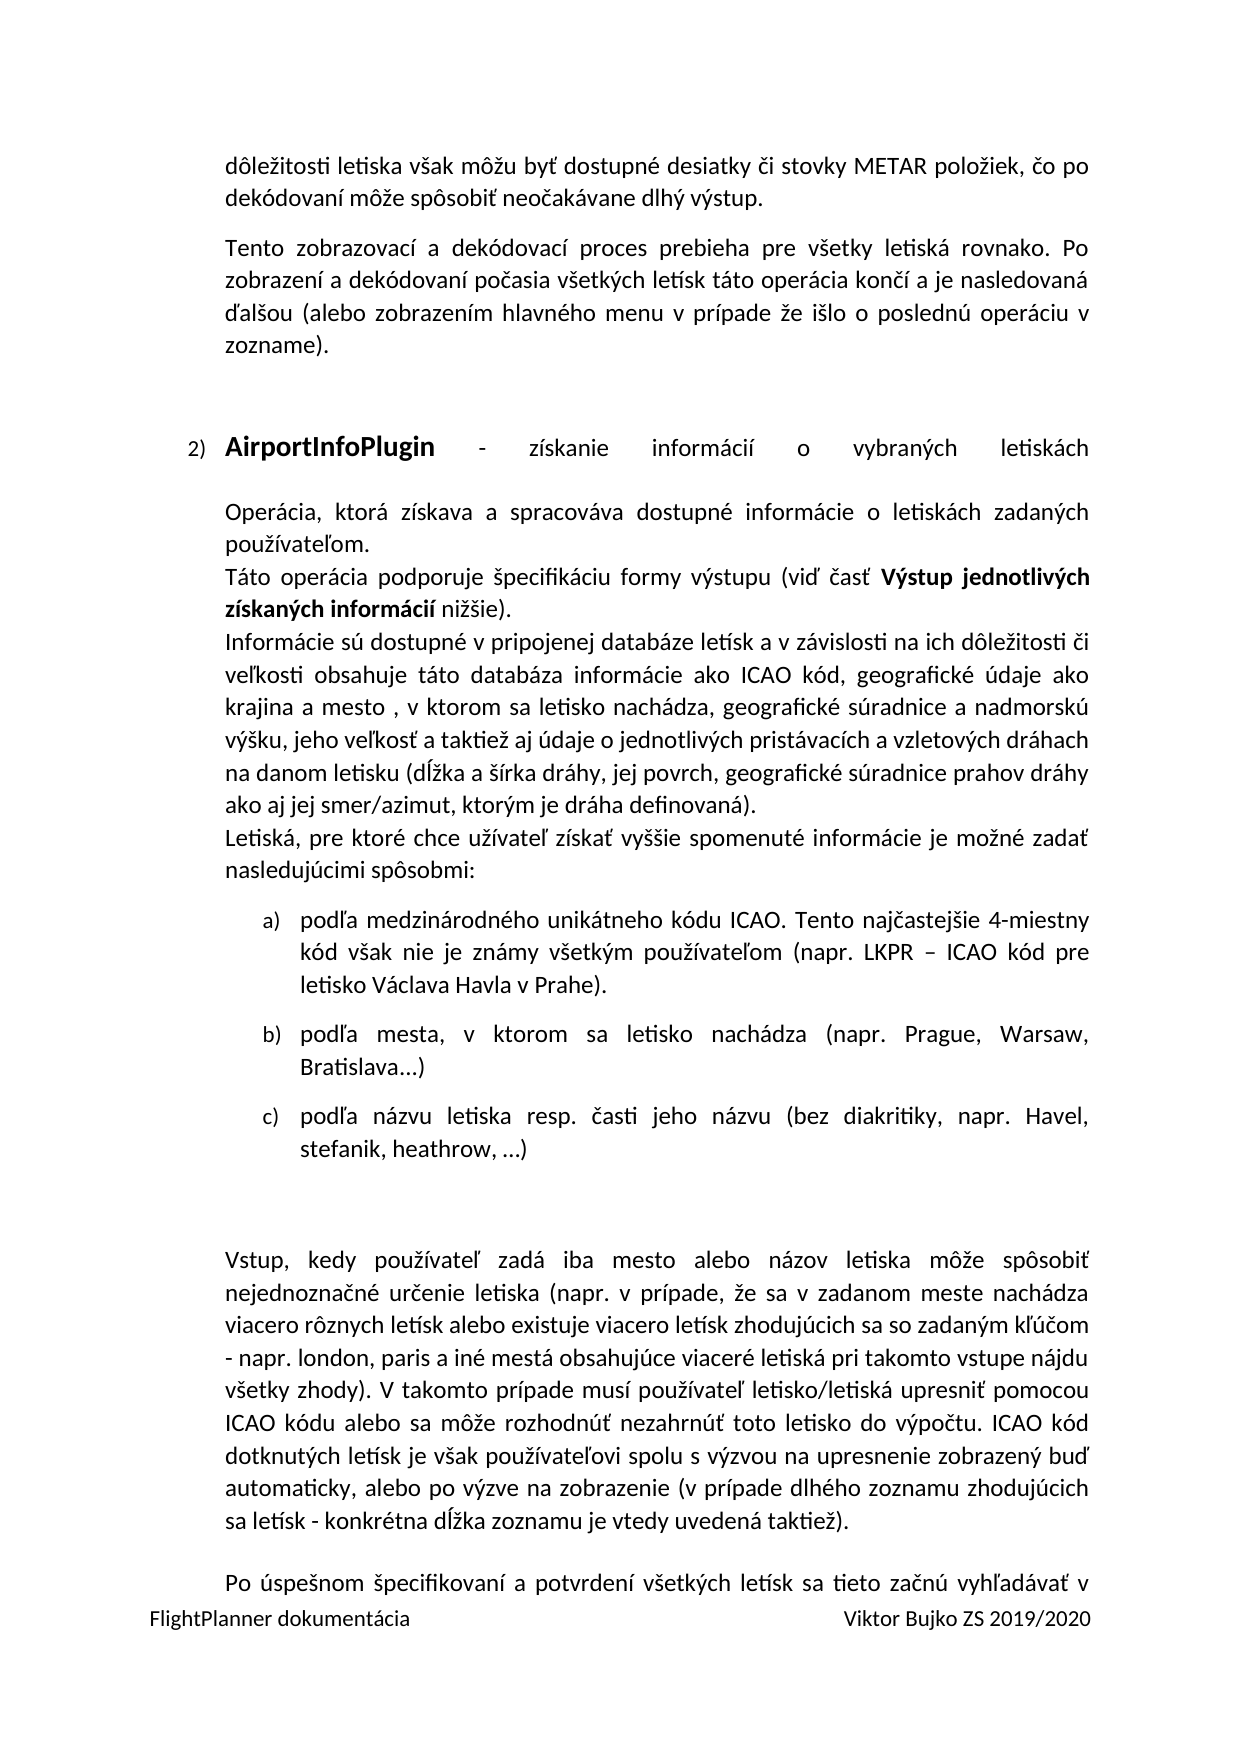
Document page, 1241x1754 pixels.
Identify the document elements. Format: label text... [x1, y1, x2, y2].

text dôležitosti letiska však môžu byť dostupné desiatky či stovky METAR položiek, čo po dekódovaní môže spôsobiť neočakávane dlhý výstup. [225, 150, 1090, 213]
list podľa mesta, v ktorom sa letisko nachádza (napr. Prague, Warsaw, Bratislava...) [262, 1018, 1090, 1081]
text Tento zobrazovací a dekódovací proces prebieha pre všetky letiská rovnako. Po zobrazení a dekódovaní počasia všetkých letísk táto operácia končí a je nasledovaná ďalšou (alebo zobrazením hlavného menu v prípade že išlo o poslednú operáciu v zozname). [225, 232, 1090, 360]
text Vstup, kedy používateľ zadá iba mesto alebo názov letiska môže spôsobiť nejednoznačné určenie letiska (napr. v prípade, že sa v zadanom meste nachádza viacero rôznych letísk alebo existuje viacero letísk zhodujúcich sa so zadaným kľúčom - napr. london, paris a iné mestá obsahujúce viaceré letiská pri takomto vstupe nájdu všetky zhody). V takomto prípade musí používateľ letisko/letiská upresniť pomocou ICAO kódu alebo sa môže rozhodnúť nezahrnúť toto letisko do výpočtu. ICAO kód dotknutých letísk je však používateľovi spolu s výzvou na upresnenie zobrazený buď automaticky, alebo po výzve na zobrazenie (v prípade dlhého zoznamu zhodujúcich sa letísk - konkrétna dĺžka zoznamu je vtedy uvedená taktiež). Po úspešnom špecifikovaní a potvrdení všetkých letísk sa tieto začnú vyhľadávať v [225, 1244, 1090, 1598]
list AirportInfoPlugin - získanie informácií o vybraných letiskách Operácia, ktorá získava a spracováva dostupné informácie o letiskách zadaných používateľom. Táto operácia podporuje špecifikáciu formy výstupu (viď časť Výstup jednotlivých získaných informácií nižšie). Informácie sú dostupné v pripojenej databáze letísk a v závislosti na ich dôležitosti či veľkosti obsahuje táto databáza informácie ako ICAO kód, geografické údaje ako krajina a mesto , v ktorom sa letisko nachádza, geografické súradnice a nadmorskú výšku, jeho veľkosť a taktiež aj údaje o jednotlivých pristávacích a vzletových dráhach na danom letisku (dĺžka a šírka dráhy, jej povrch, geografické súradnice prahov dráhy ako aj jej smer/azimut, ktorým je dráha definovaná). Letiská, pre ktoré chce užívateľ získať vyššie spomenuté informácie je možné zadať nasledujúcimi spôsobmi: [187, 428, 1090, 885]
list podľa názvu letiska resp. časti jeho názvu (bez diakritiky, napr. Havel, stefanik, heathrow, …) [262, 1100, 1090, 1226]
list podľa medzinárodného unikátneho kódu ICAO. Tento najčastejšie 4-miestny kód však nie je známy všetkým používateľom (napr. LKPR – ICAO kód pre letisko Václava Havla v Prahe). [262, 904, 1090, 999]
